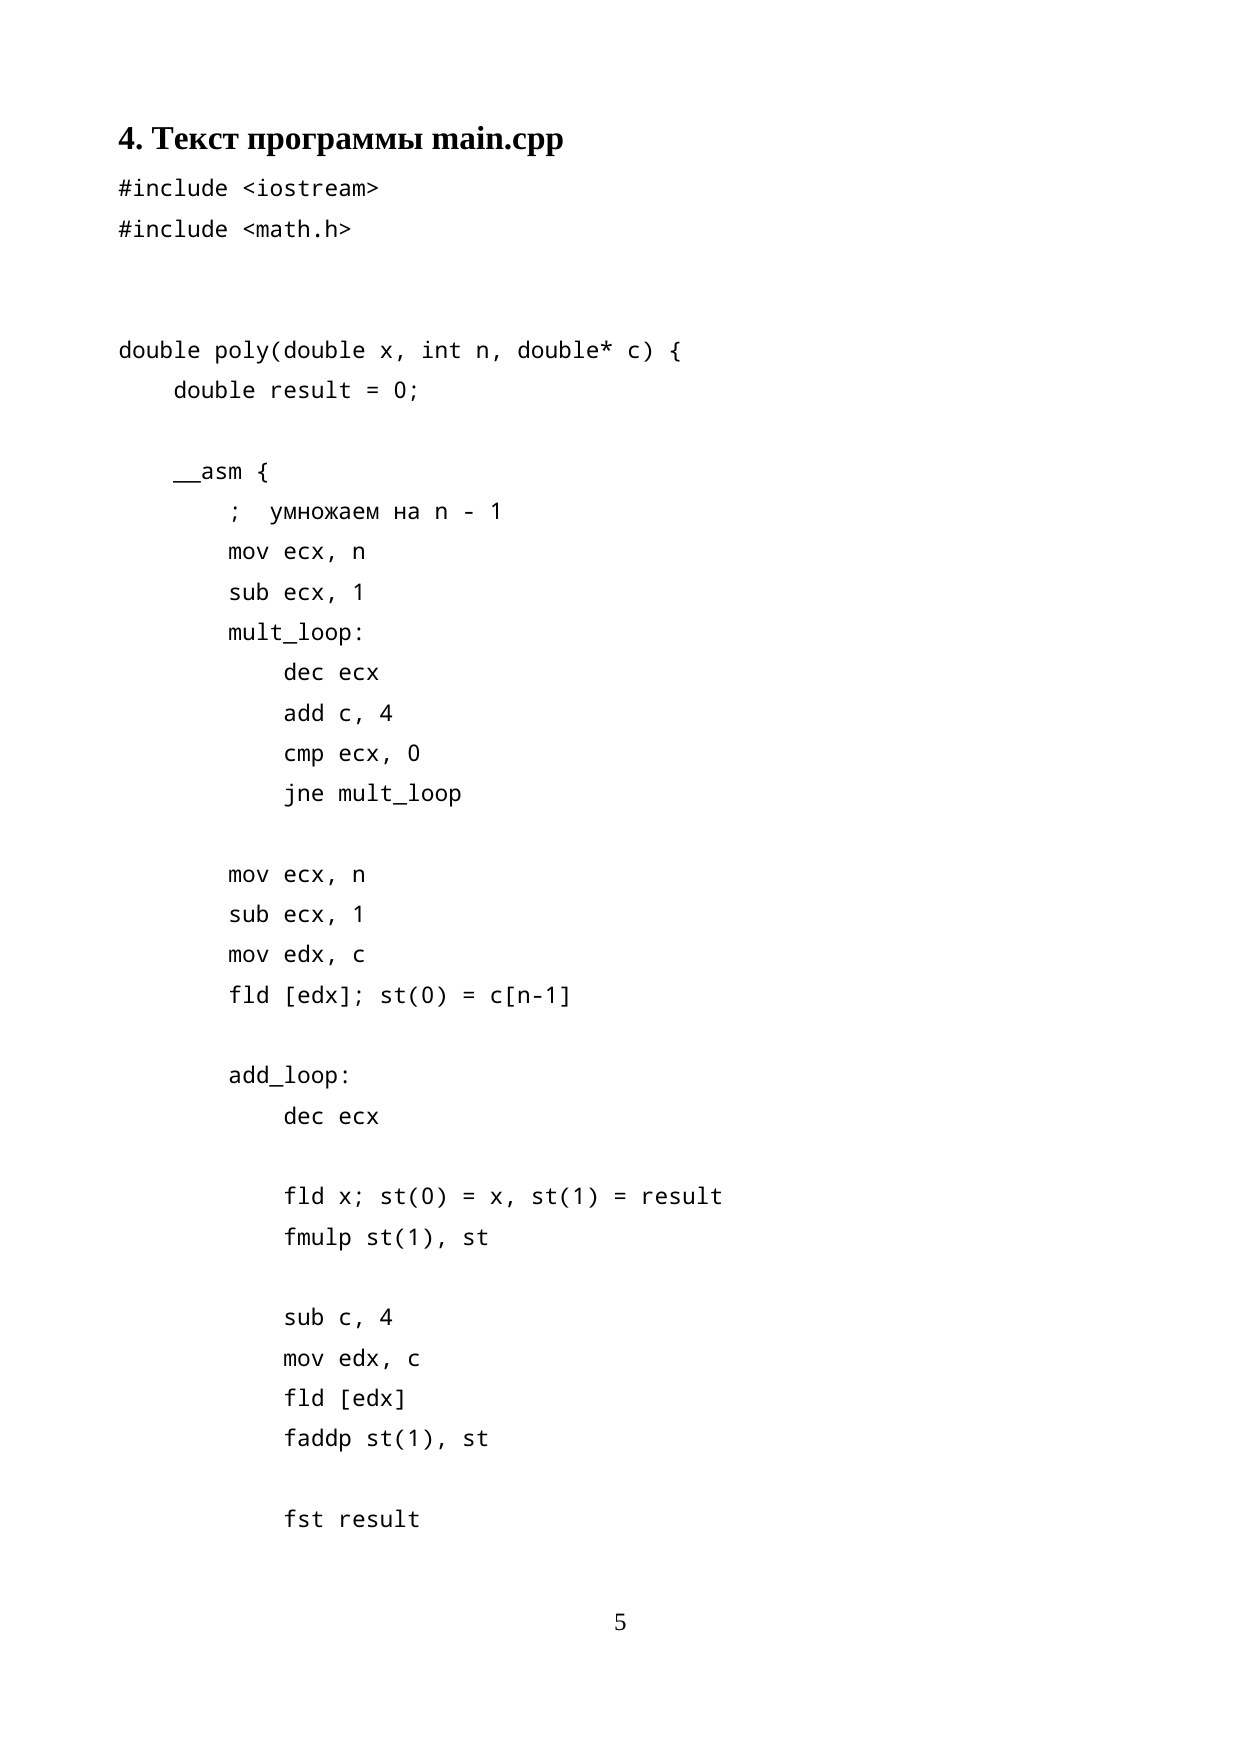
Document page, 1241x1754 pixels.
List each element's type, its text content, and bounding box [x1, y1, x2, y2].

text mov ecx, n [118, 861, 1122, 888]
text double poly(double x, int n, double* c) { [118, 337, 1122, 364]
text fld x; st(0) = x, st(1) = result [118, 1183, 1122, 1210]
text jne mult_loop [118, 780, 1122, 807]
text #include <math.h> [118, 216, 1122, 243]
text add c, 4 [118, 700, 1122, 727]
text __asm { [118, 458, 1122, 485]
text mov edx, c [118, 942, 1122, 968]
text fld [edx]; st(0) = c[n-1] [118, 982, 1122, 1009]
text #include <iostream> [118, 176, 1122, 202]
text add_loop: [118, 1062, 1122, 1089]
text sub c, 4 [118, 1304, 1122, 1331]
text dec ecx [118, 1103, 1122, 1130]
text fst result [118, 1506, 1122, 1533]
text mult_loop: [118, 619, 1122, 646]
text fld [edx] [118, 1385, 1122, 1412]
text mov edx, c [118, 1345, 1122, 1372]
text sub ecx, 1 [118, 579, 1122, 606]
text sub ecx, 1 [118, 901, 1122, 928]
text double result = 0; [118, 377, 1122, 404]
text ; умножаем на n - 1 [118, 498, 1122, 525]
text cmp ecx, 0 [118, 740, 1122, 767]
text 4. Текст программы main.cpp [118, 118, 1122, 156]
text faddp st(1), st [118, 1425, 1122, 1452]
text mov ecx, n [118, 538, 1122, 565]
text fmulp st(1), st [118, 1224, 1122, 1251]
text dec ecx [118, 659, 1122, 686]
